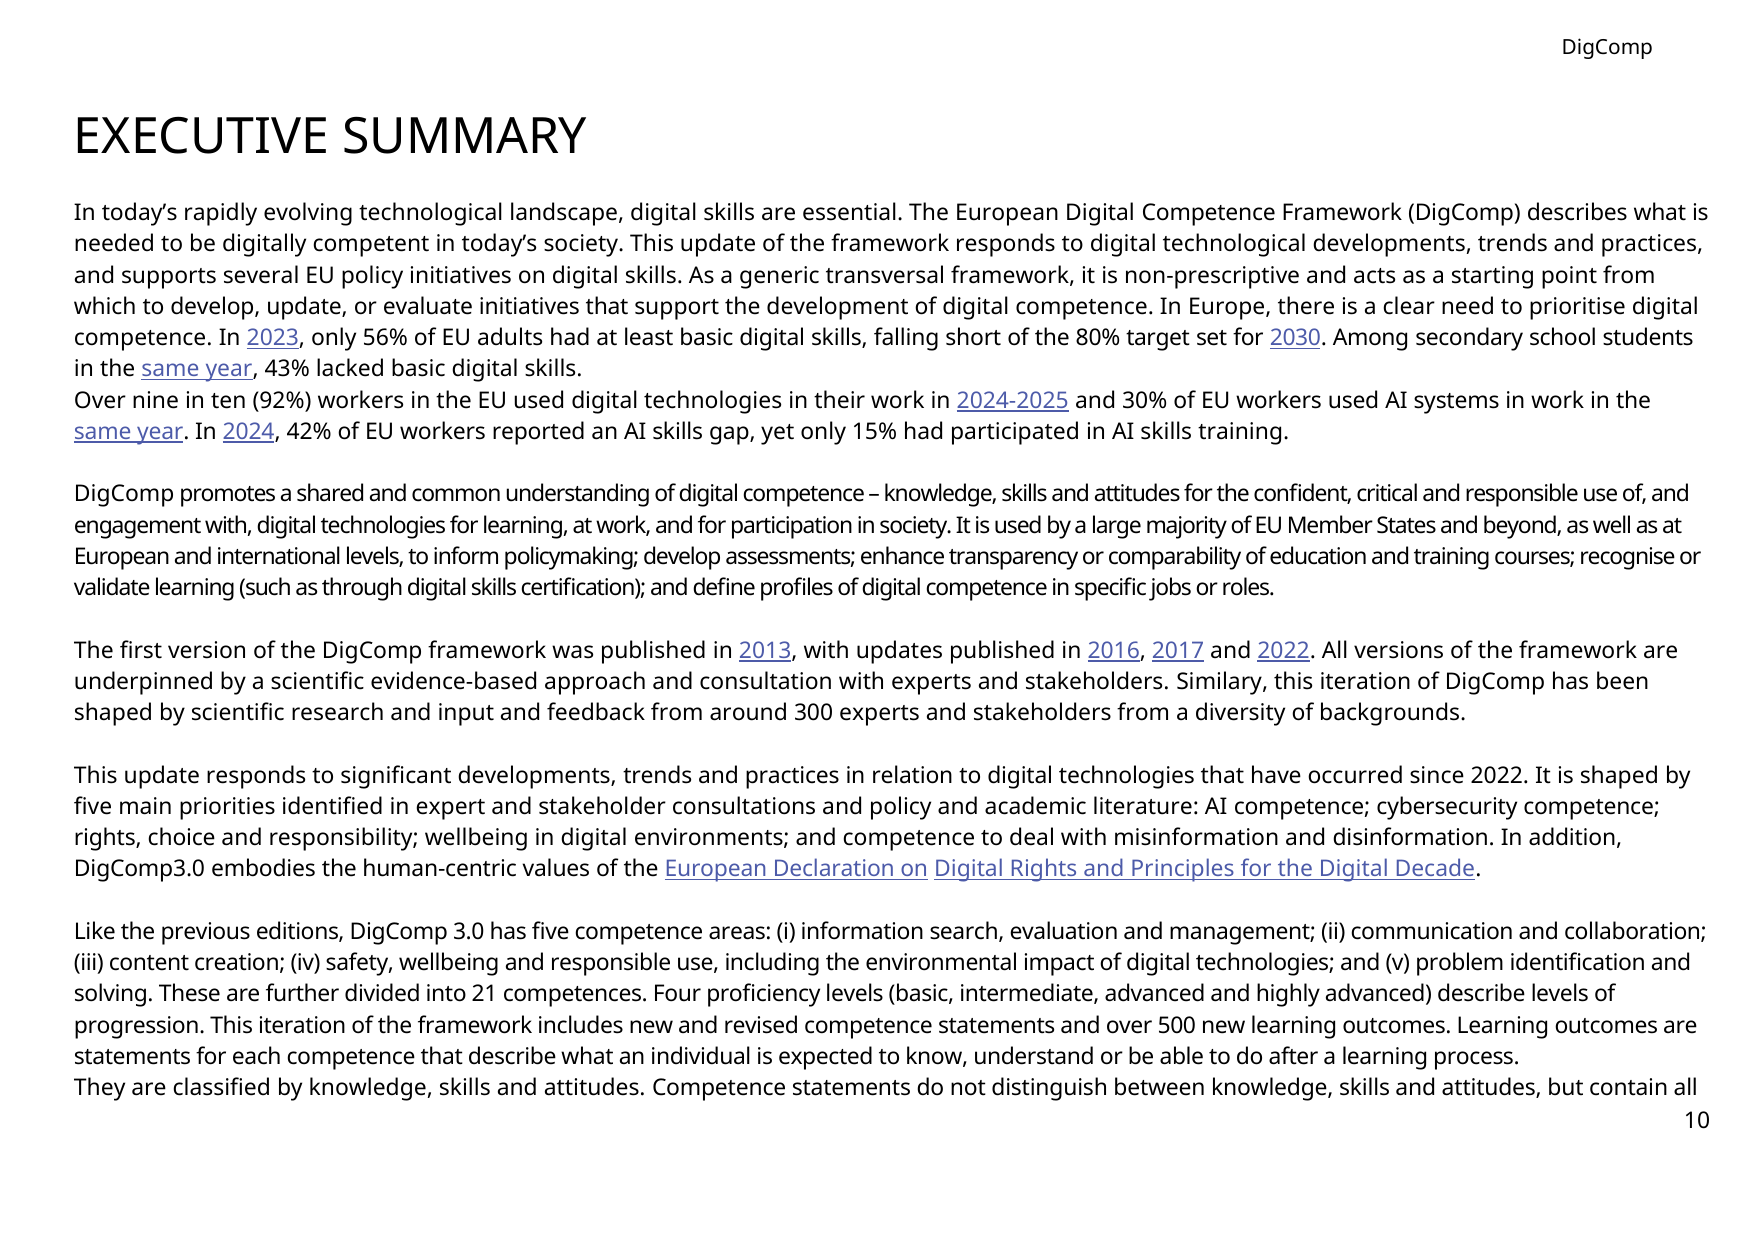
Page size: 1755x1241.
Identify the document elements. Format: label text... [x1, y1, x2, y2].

text In today’s rapidly evolving technological landscape, digital skills are essential. The European Digital Competence Framework (DigComp) describes what is needed to be digitally competent in today’s society. This update of the framework responds to digital technological developments, trends and practices, and supports several EU policy initiatives on digital skills. As a generic transversal framework, it is non-prescriptive and acts as a starting point from which to develop, update, or evaluate initiatives that support the development of digital competence. In Europe, there is a clear need to prioritise digital competence. In 2023, only 56% of EU adults had at least basic digital skills, falling short of the 80% target set for 2030. Among secondary school students in the same year, 43% lacked basic digital skills. [74, 196, 1710, 384]
text This update responds to significant developments, trends and practices in relation to digital technologies that have occurred since 2022. It is shaped by five main priorities identified in expert and stakeholder consultations and policy and academic literature: AI competence; cybersecurity competence; rights, choice and responsibility; wellbeing in digital environments; and competence to deal with misinformation and disinformation. In addition, DigComp3.0 embodies the human-centric values of the European Declaration on Digital Rights and Principles for the Digital Decade. [74, 759, 1710, 884]
subtitle EXECUTIVE SUMMARY [74, 99, 1710, 168]
text They are classified by knowledge, skills and attitudes. Competence statements do not distinguish between knowledge, skills and attitudes, but contain all [74, 1071, 1710, 1102]
text Like the previous editions, DigComp 3.0 has five competence areas: (i) information search, evaluation and management; (ii) communication and collaboration; (iii) content creation; (iv) safety, wellbeing and responsible use, including the environmental impact of digital technologies; and (v) problem identification and solving. These are further divided into 21 competences. Four proficiency levels (basic, intermediate, advanced and highly advanced) describe levels of progression. This iteration of the framework includes new and revised competence statements and over 500 new learning outcomes. Learning outcomes are statements for each competence that describe what an individual is expected to know, understand or be able to do after a learning process. [74, 915, 1710, 1071]
text Over nine in ten (92%) workers in the EU used digital technologies in their work in 2024-2025 and 30% of EU workers used AI systems in work in the same year. In 2024, 42% of EU workers reported an AI skills gap, yet only 15% had participated in AI skills training. [74, 384, 1710, 446]
text DigComp promotes a shared and common understanding of digital competence – knowledge, skills and attitudes for the confident, critical and responsible use of, and engagement with, digital technologies for learning, at work, and for participation in society. It is used by a large majority of EU Member States and beyond, as well as at European and international levels, to inform policymaking; develop assessments; enhance transparency or comparability of education and training courses; recognise or validate learning (such as through digital skills certification); and define profiles of digital competence in specific jobs or roles. [74, 477, 1710, 602]
text The first version of the DigComp framework was published in 2013, with updates published in 2016, 2017 and 2022. All versions of the framework are underpinned by a scientific evidence-based approach and consultation with experts and stakeholders. Similary, this iteration of DigComp has been shaped by scientific research and input and feedback from around 300 experts and stakeholders from a diversity of backgrounds. [74, 634, 1710, 727]
